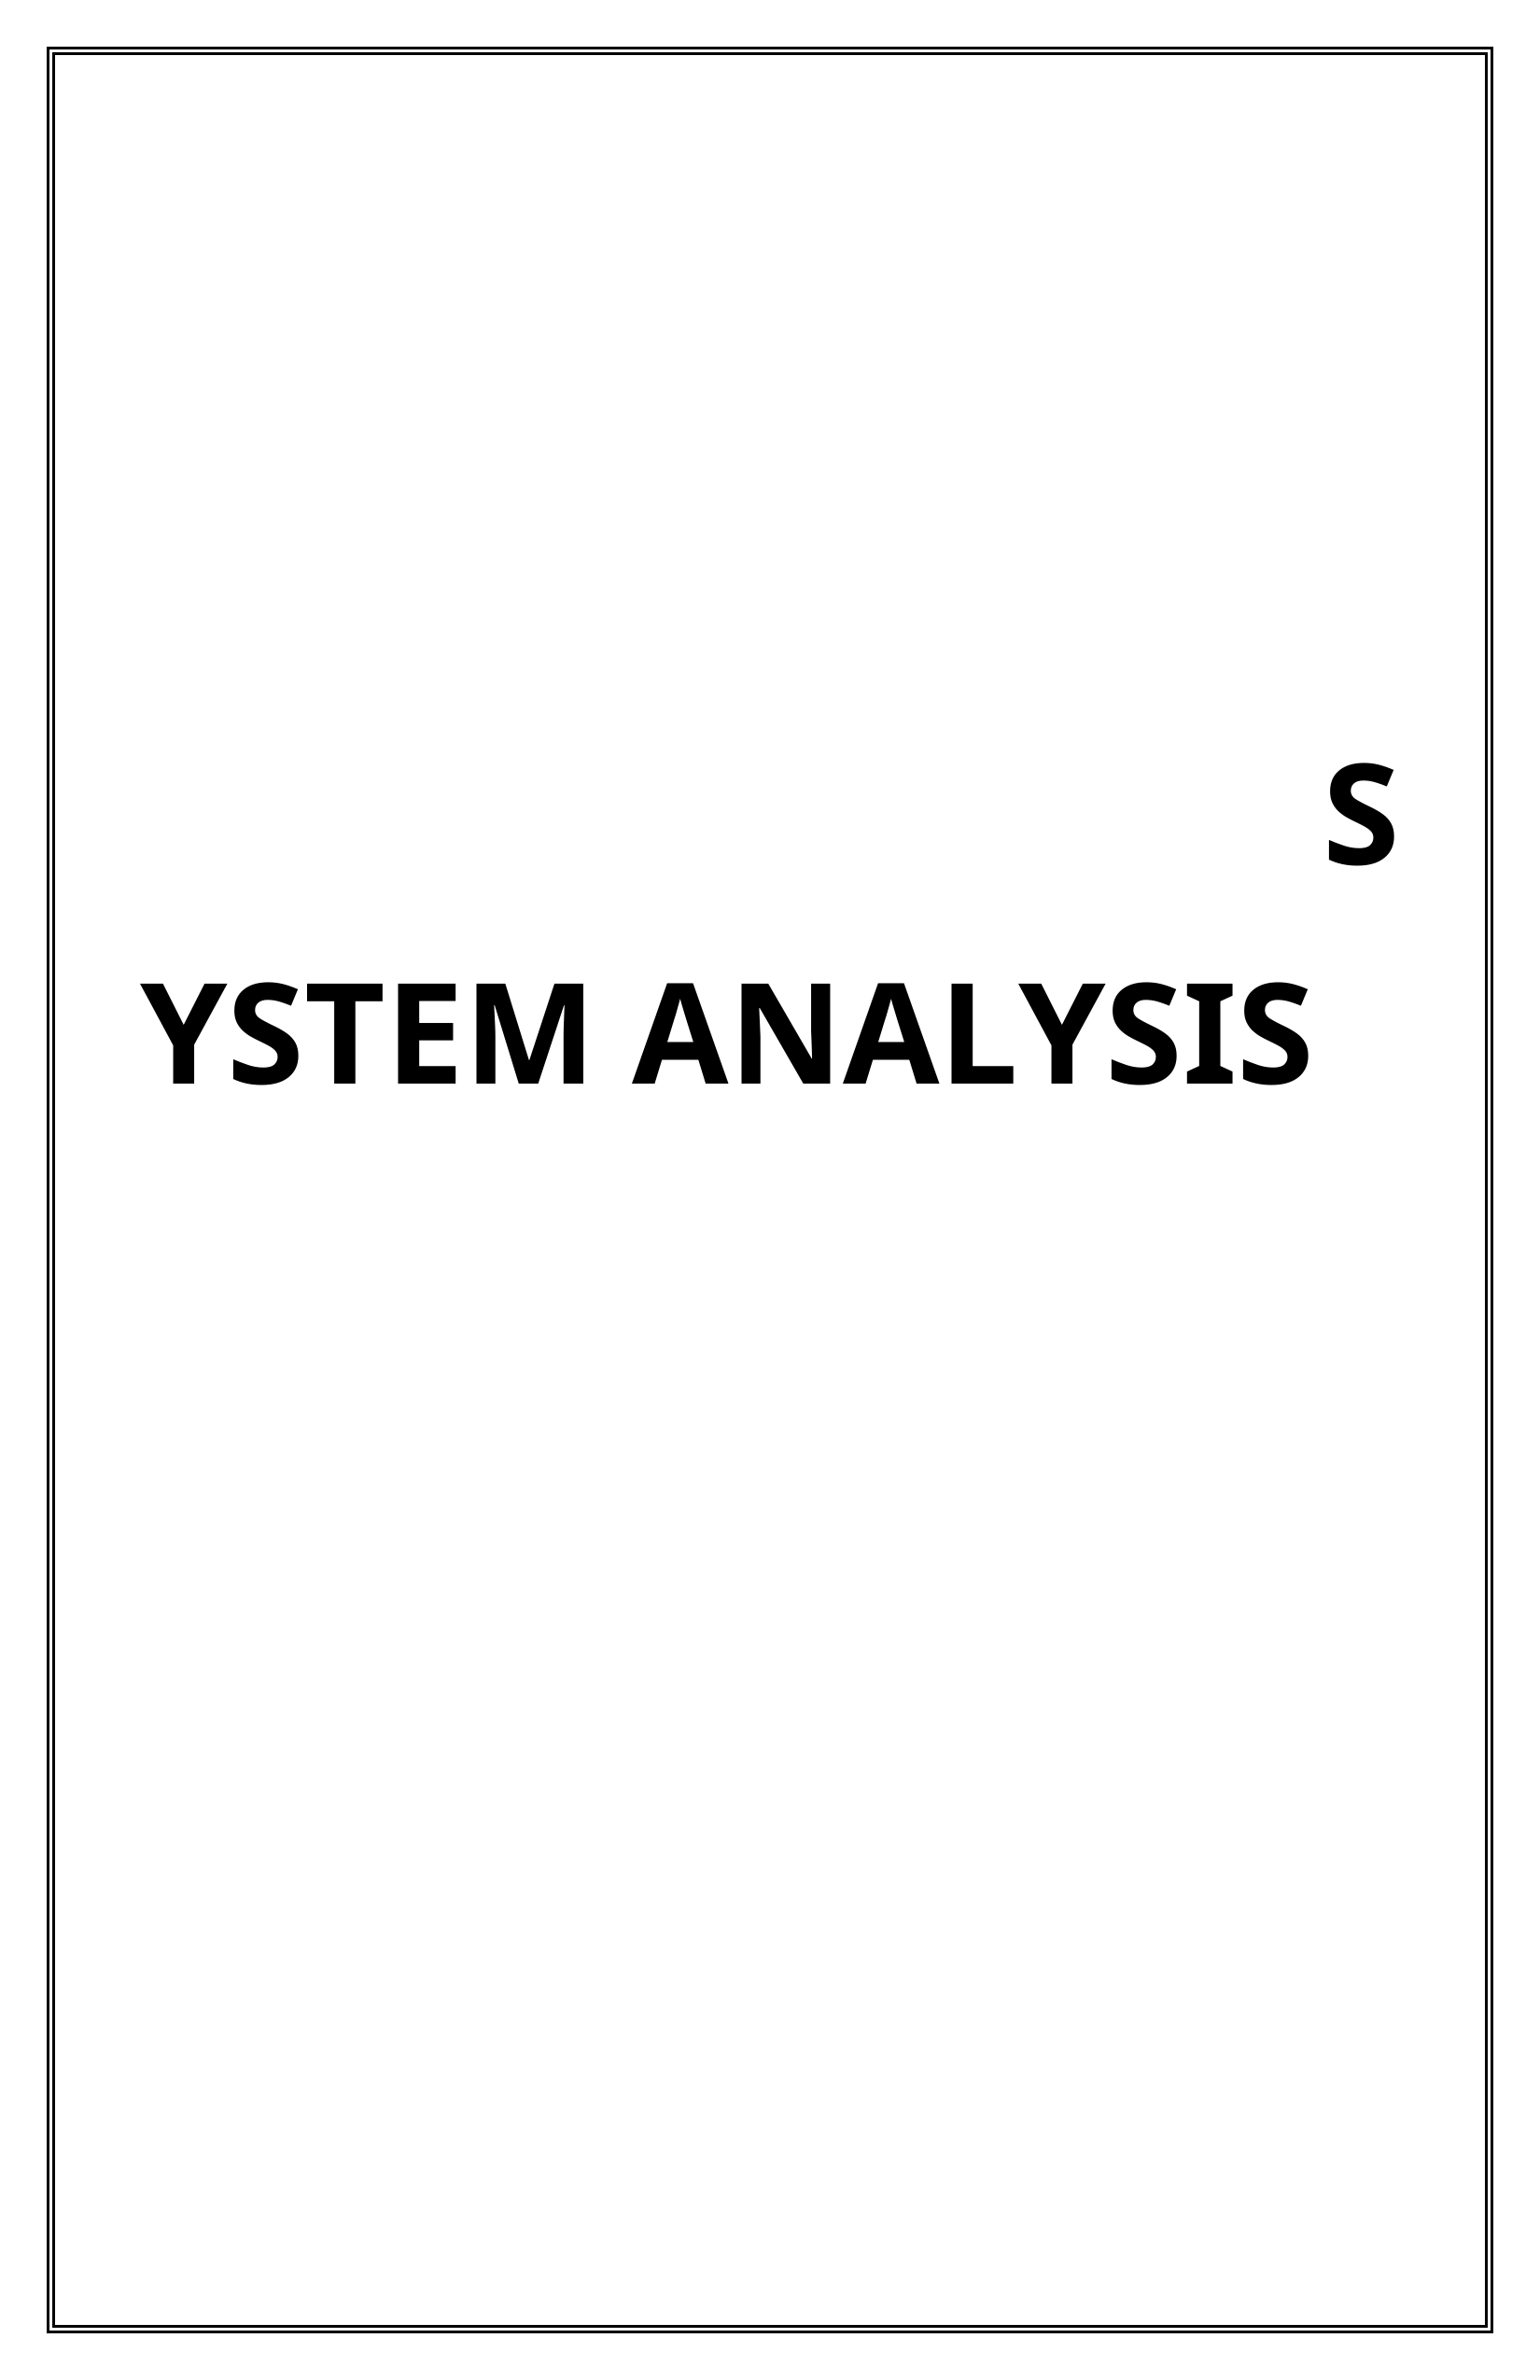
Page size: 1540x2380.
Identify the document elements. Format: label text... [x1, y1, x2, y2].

text SYSTEM ANALYSIS [140, 715, 1400, 1125]
